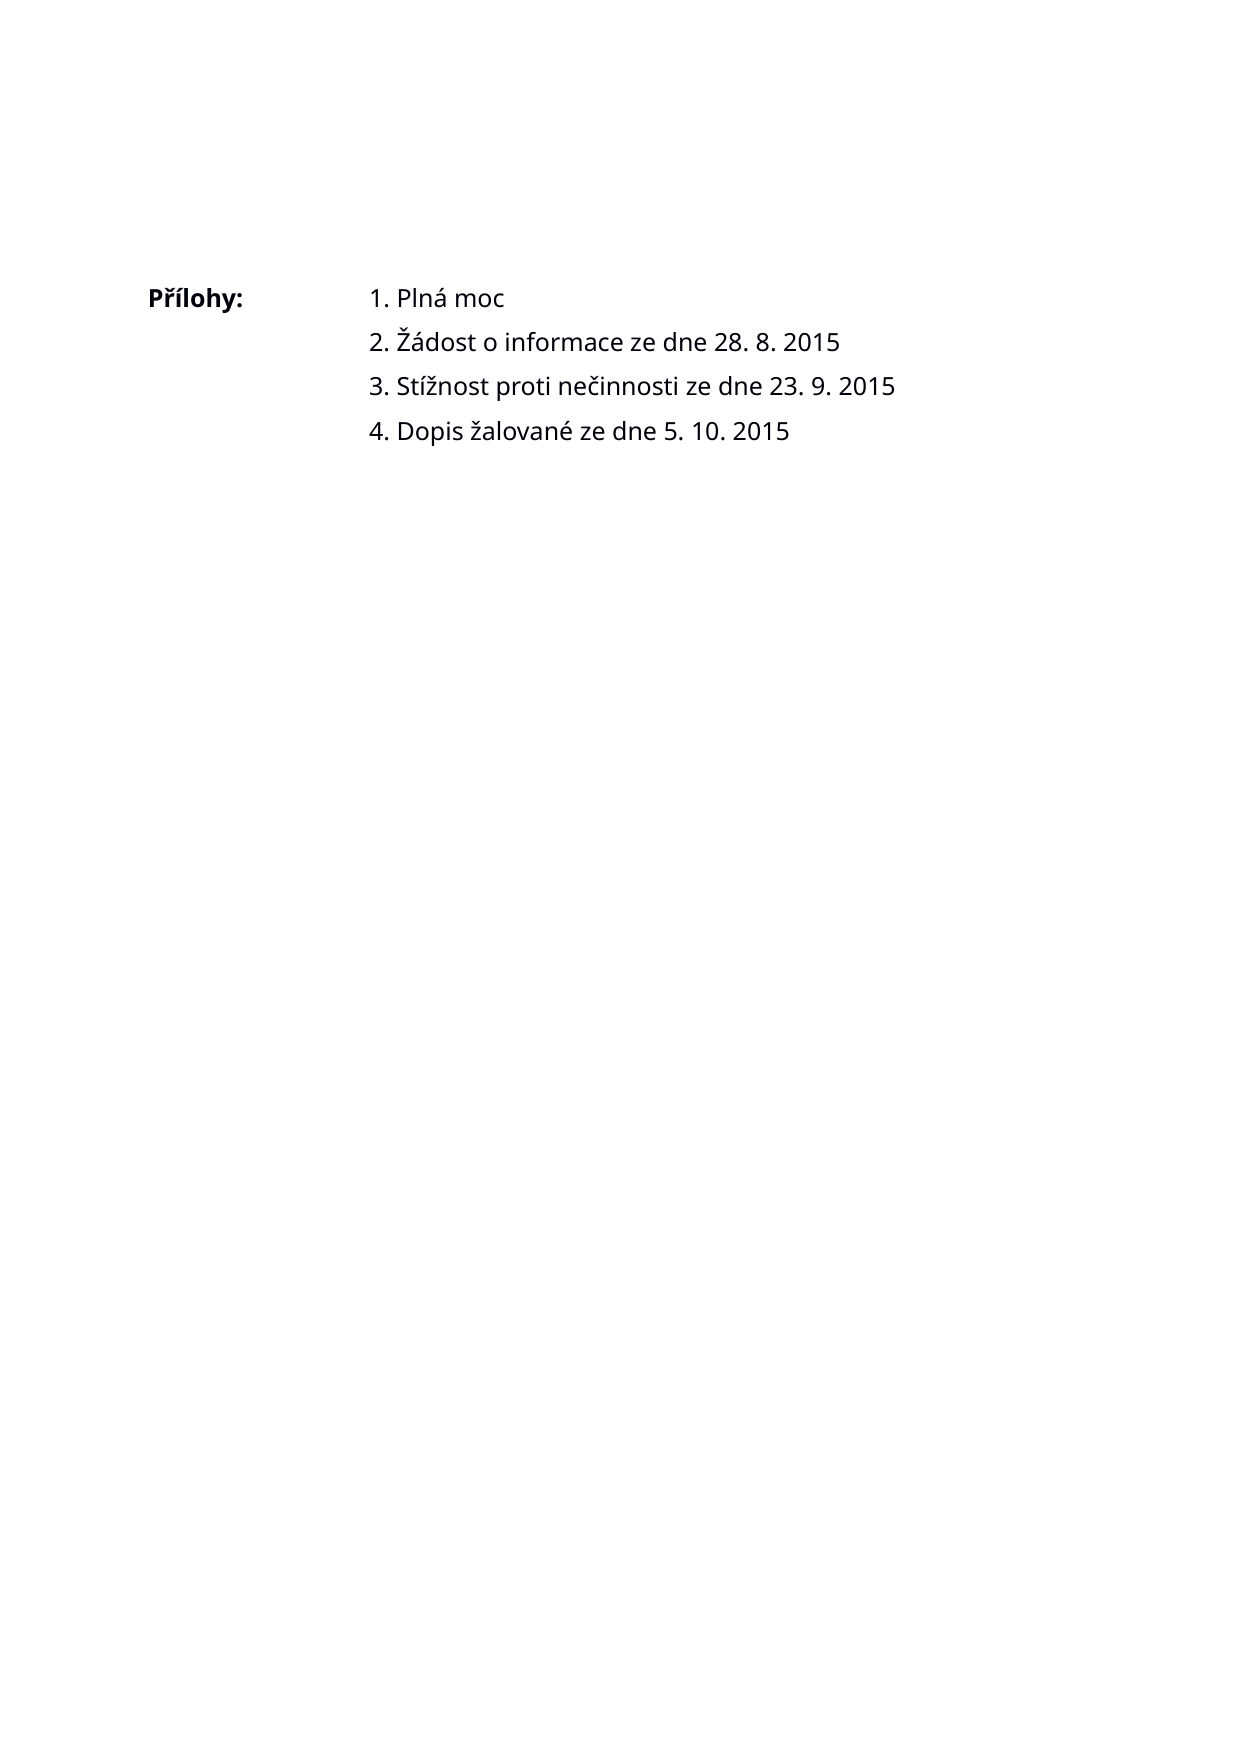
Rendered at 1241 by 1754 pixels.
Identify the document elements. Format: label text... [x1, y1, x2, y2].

text Přílohy: 1. Plná moc 2. Žádost o informace ze dne 28. 8. 2015 3. Stížnost proti nečinnosti ze dne 23. 9. 2015 4. Dopis žalované ze dne 5. 10. 2015 [148, 280, 1093, 447]
